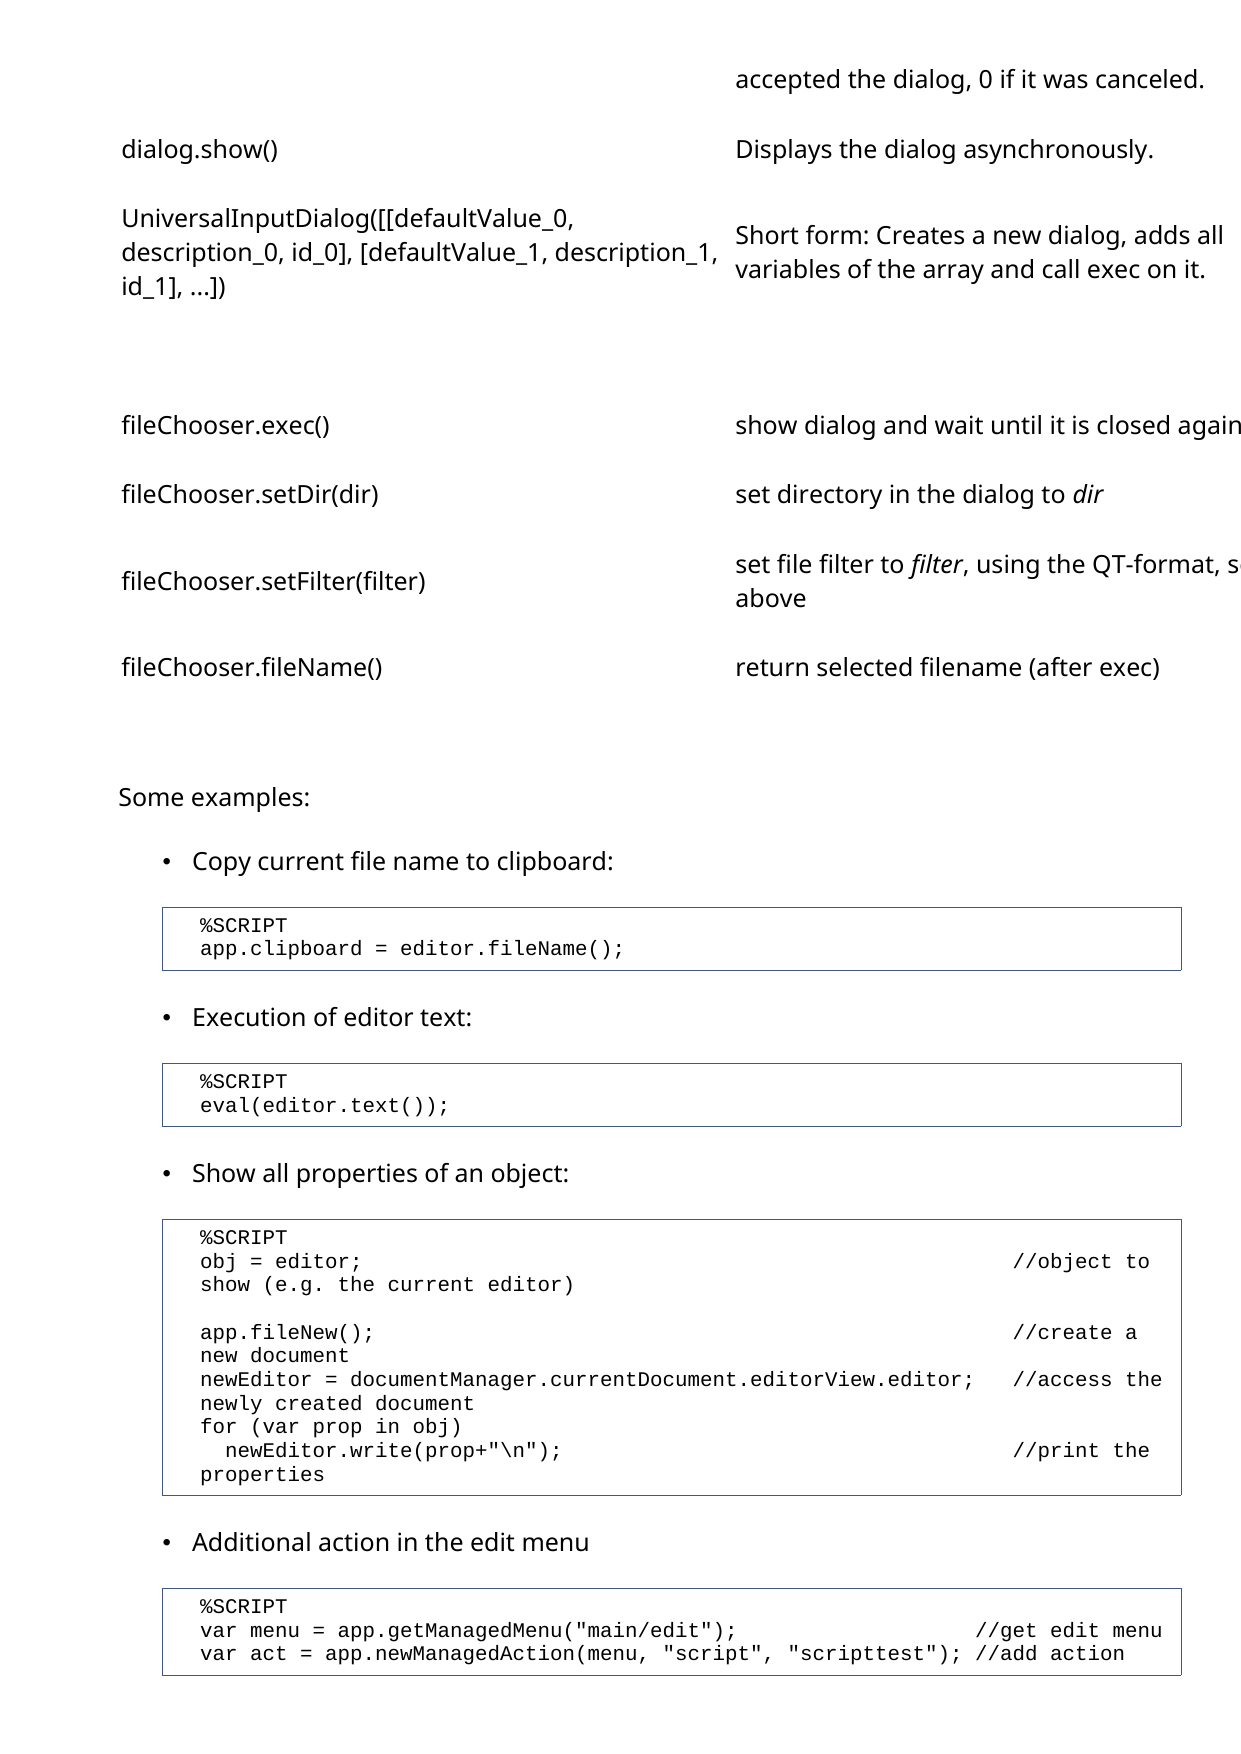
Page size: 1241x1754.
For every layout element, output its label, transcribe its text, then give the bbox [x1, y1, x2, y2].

list eval(editor.text()); [163, 1087, 1181, 1126]
list newEditor.write(prop+"\n"); //print the properties [163, 1432, 1181, 1495]
list app.clipboard = editor.fileName(); [163, 931, 1181, 970]
table_cell fileChooser.setDir(dir) [118, 474, 732, 543]
table_cell Displays the dialog asynchronously. [732, 129, 1240, 198]
list Execution of editor text: [162, 999, 1181, 1033]
table_cell FileChooser object [118, 335, 1240, 405]
list %SCRIPT [163, 1064, 1181, 1087]
list newEditor = documentManager.currentDocument.editorView.editor; //access the newly created document [163, 1361, 1181, 1408]
table_cell fileChooser.exec() [118, 405, 732, 474]
text Some examples: [118, 780, 1181, 814]
list app.fileNew(); //create a new document [163, 1314, 1181, 1361]
table_cell set file filter to filter, using the QT-format, see above [732, 544, 1240, 647]
list Copy current file name to clipboard: [162, 843, 1181, 877]
table_cell [118, 59, 732, 128]
list var act = app.newManagedAction(menu, "script", "scripttest"); //add action [163, 1635, 1181, 1675]
list Show all properties of an object: [162, 1156, 1181, 1190]
table_cell show dialog and wait until it is closed again [732, 405, 1240, 474]
table_cell set directory in the dialog to dir [732, 474, 1240, 543]
list %SCRIPT [163, 1589, 1181, 1612]
list Additional action in the edit menu [162, 1524, 1181, 1559]
list for (var prop in obj) [163, 1408, 1181, 1432]
list obj = editor; //object to show (e.g. the current editor) [163, 1243, 1181, 1298]
table_cell UniversalInputDialog([[defaultValue_0, description_0, id_0], [defaultValue_1, description_1, id_1], ...]) [118, 198, 732, 335]
list var menu = app.getManagedMenu("main/edit"); //get edit menu [163, 1612, 1181, 1635]
list %SCRIPT [163, 908, 1181, 931]
list %SCRIPT [163, 1220, 1181, 1243]
table_cell accepted the dialog, 0 if it was canceled. [732, 59, 1240, 128]
table_cell dialog.show() [118, 129, 732, 198]
table_cell return selected filename (after exec) [732, 647, 1240, 716]
table_cell Short form: Creates a new dialog, adds all variables of the array and call exec on it. [732, 198, 1240, 335]
table_cell fileChooser.fileName() [118, 647, 732, 716]
table_cell fileChooser.setFilter(filter) [118, 544, 732, 647]
